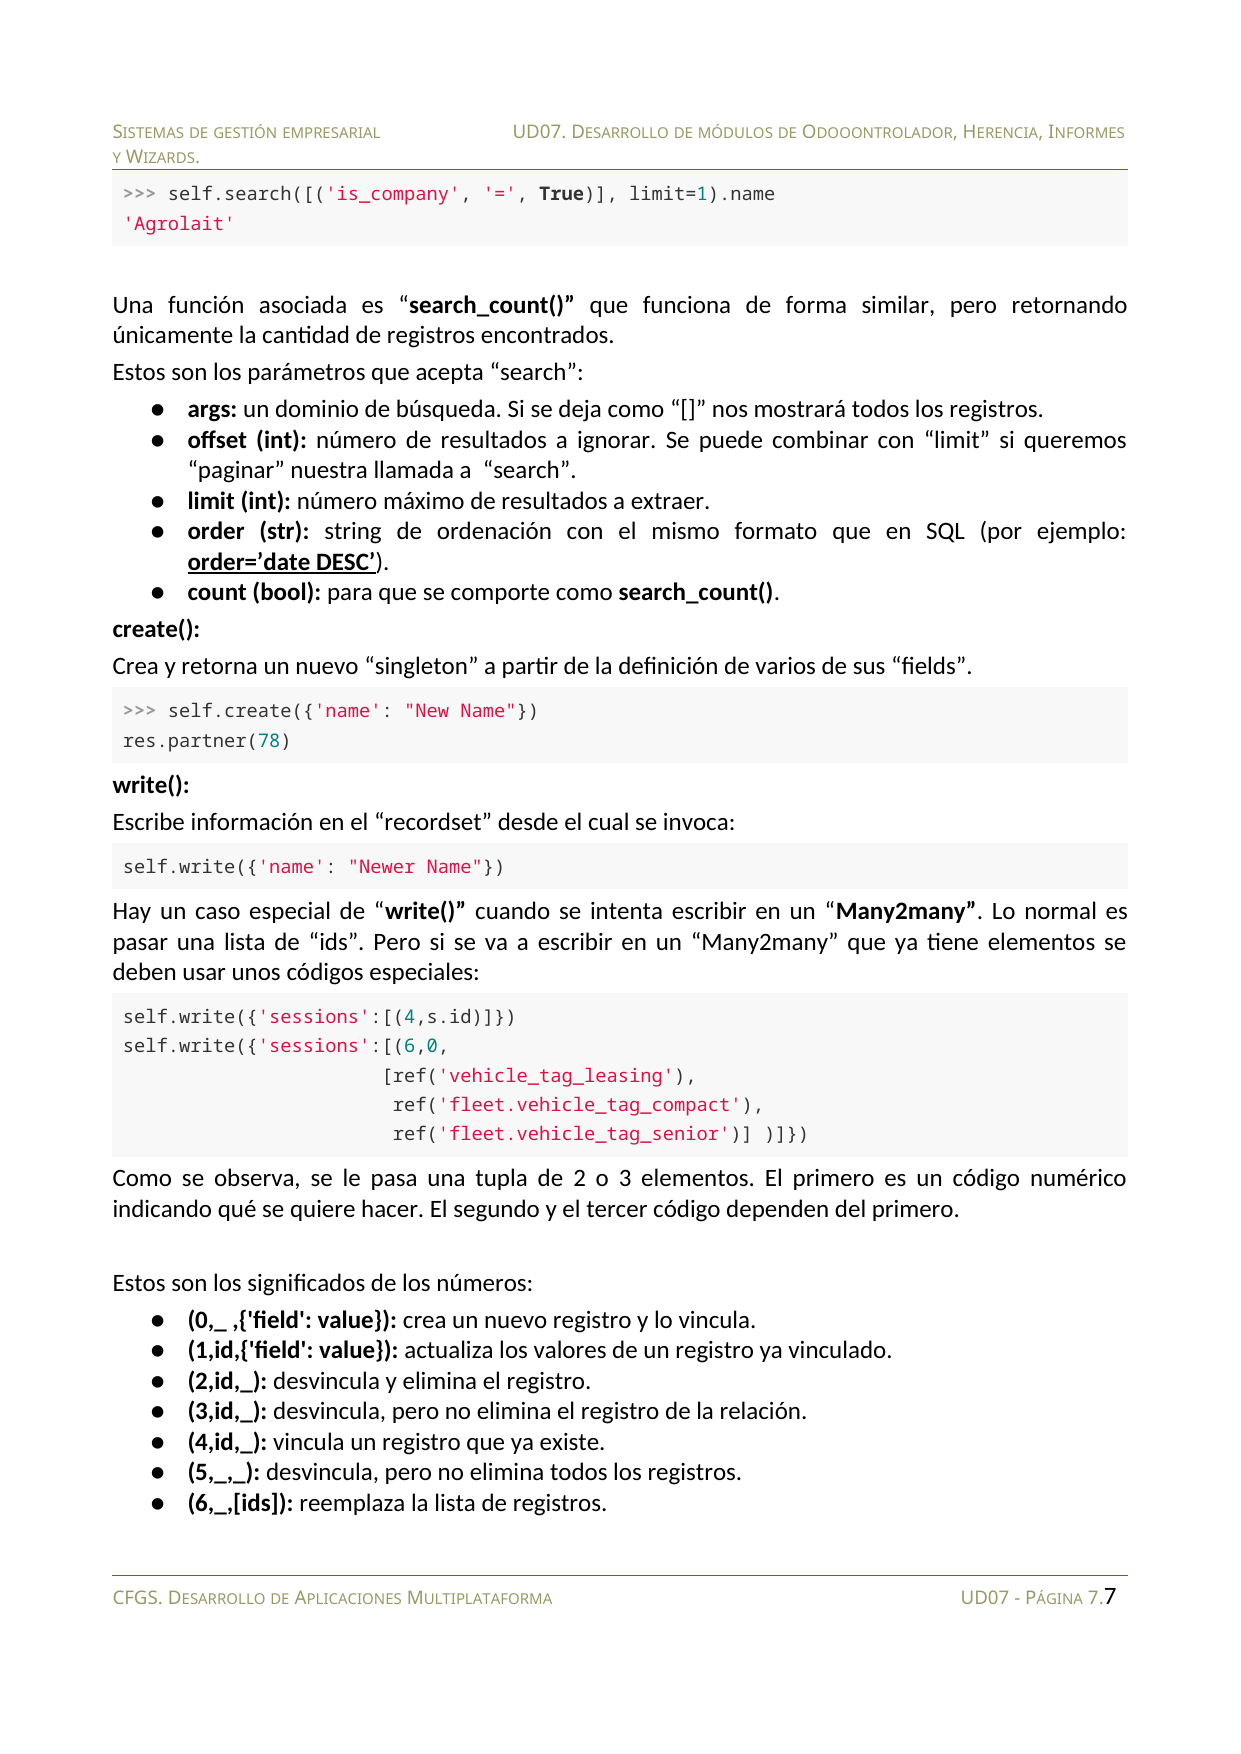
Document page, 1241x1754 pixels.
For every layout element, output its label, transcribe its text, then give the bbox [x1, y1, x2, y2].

list order (str): string de ordenación con el mismo formato que en SQL (por ejemplo: order=’date DESC’). [150, 515, 1128, 576]
text Una función asociada es “search_count()” que funciona de forma similar, pero retornando únicamente la cantidad de registros encontrados. [112, 289, 1128, 350]
list offset (int): número de resultados a ignorar. Se puede combinar con “limit” si queremos “paginar” nuestra llamada a “search”. [150, 424, 1128, 485]
table_header self.write({'name': "Newer Name"}) [112, 843, 1128, 889]
list (2,id,_): desvincula y elimina el registro. [150, 1365, 1128, 1396]
text Como se observa, se le pasa una tupla de 2 o 3 elementos. El primero es un código numérico indicando qué se quiere hacer. El segundo y el tercer código dependen del primero. [112, 1162, 1128, 1223]
list args: un dominio de búsqueda. Si se deja como “[]” nos mostrará todos los registros. [150, 393, 1128, 424]
table_header >>> self.search([('is_company', '=', True)], limit=1).name 'Agrolait' [112, 170, 1128, 246]
list (4,id,_): vincula un registro que ya existe. [150, 1426, 1128, 1457]
table_header self.write({'sessions':[(4,s.id)]}) self.write({'sessions':[(6,0, [ref('vehicle_tag_leasing'), ref('fleet.vehicle_tag_compact'), ref('fleet.vehicle_tag_senior')] )]}) [112, 993, 1128, 1157]
list (5,_,_): desvincula, pero no elimina todos los registros. [150, 1457, 1128, 1487]
list limit (int): número máximo de resultados a extraer. [150, 485, 1128, 515]
text Crea y retorna un nuevo “singleton” a partir de la definición de varios de sus “fields”. [112, 650, 1128, 681]
text Estos son los significados de los números: [112, 1267, 1128, 1297]
list (1,id,{'field': value}): actualiza los valores de un registro ya vinculado. [150, 1334, 1128, 1365]
text write(): [112, 769, 1128, 799]
text create(): [112, 613, 1128, 644]
list (3,id,_): desvincula, pero no elimina el registro de la relación. [150, 1396, 1128, 1426]
text Hay un caso especial de “write()” cuando se intenta escribir en un “Many2many”. Lo normal es pasar una lista de “ids”. Pero si se va a escribir en un “Many2many” que ya tiene elementos se deben usar unos códigos especiales: [112, 895, 1128, 987]
table_header >>> self.create({'name': "New Name"}) res.partner(78) [112, 687, 1128, 763]
list (0,_ ,{'field': value}): crea un nuevo registro y lo vincula. [150, 1304, 1128, 1334]
list count (bool): para que se comporte como search_count(). [150, 576, 1128, 607]
text Estos son los parámetros que acepta “search”: [112, 356, 1128, 387]
text Escribe información en el “recordset” desde el cual se invoca: [112, 806, 1128, 836]
list (6,_,[ids]): reemplaza la lista de registros. [150, 1487, 1128, 1518]
